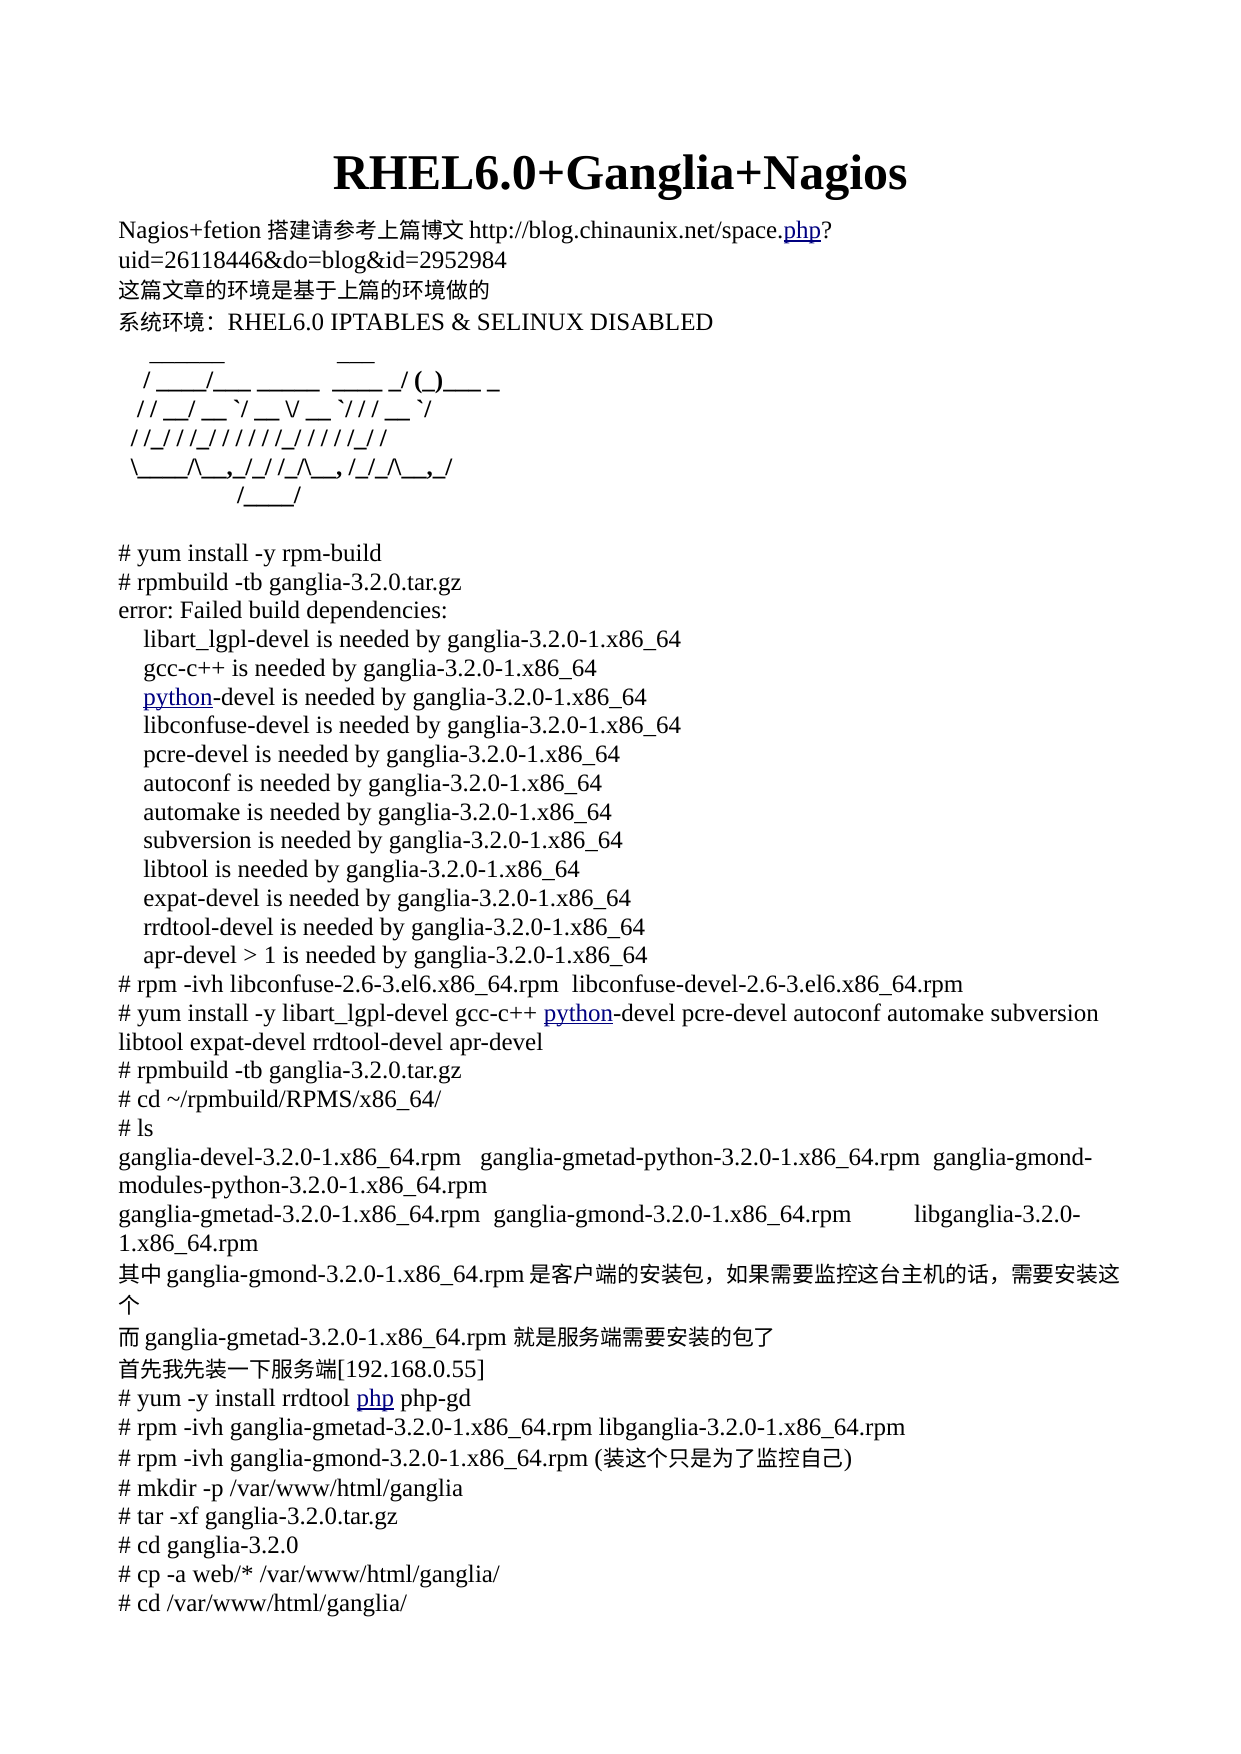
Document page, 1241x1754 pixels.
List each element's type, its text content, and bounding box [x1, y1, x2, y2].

subtitle RHEL6.0+Ganglia+Nagios [118, 143, 1122, 201]
text Nagios+fetion 搭建请参考上篇博文http://blog.chinaunix.net/space.php?uid=26118446&do=blog&id=2952984 这篇文章的环境是基于上篇的环境做的 系统环境：RHEL6.0 IPTABLES & SELINUX DISABLED ______ ___ / ____/___ _____ ____ _/ (_)___ _ / / __/ __ `/ __ \/ __ `/ / / __ `/ / /_/ / /_/ / / / / /_/ / / / /_/ / \____/\__,_/_/ /_/\__, /_/_/\__,_/ /____/ # yum install -y rpm-build # rpmbuild -tb ganglia-3.2.0.tar.gz error: Failed build dependencies: libart_lgpl-devel is needed by ganglia-3.2.0-1.x86_64 gcc-c++ is needed by ganglia-3.2.0-1.x86_64 python-devel is needed by ganglia-3.2.0-1.x86_64 libconfuse-devel is needed by ganglia-3.2.0-1.x86_64 pcre-devel is needed by ganglia-3.2.0-1.x86_64 autoconf is needed by ganglia-3.2.0-1.x86_64 automake is needed by ganglia-3.2.0-1.x86_64 subversion is needed by ganglia-3.2.0-1.x86_64 libtool is needed by ganglia-3.2.0-1.x86_64 expat-devel is needed by ganglia-3.2.0-1.x86_64 rrdtool-devel is needed by ganglia-3.2.0-1.x86_64 apr-devel > 1 is needed by ganglia-3.2.0-1.x86_64 # rpm -ivh libconfuse-2.6-3.el6.x86_64.rpm libconfuse-devel-2.6-3.el6.x86_64.rpm # yum install -y libart_lgpl-devel gcc-c++ python-devel pcre-devel autoconf automake subversion libtool expat-devel rrdtool-devel apr-devel # rpmbuild -tb ganglia-3.2.0.tar.gz # cd ~/rpmbuild/RPMS/x86_64/ # ls ganglia-devel-3.2.0-1.x86_64.rpm ganglia-gmetad-python-3.2.0-1.x86_64.rpm ganglia-gmond-modules-python-3.2.0-1.x86_64.rpm ganglia-gmetad-3.2.0-1.x86_64.rpm ganglia-gmond-3.2.0-1.x86_64.rpm libganglia-3.2.0-1.x86_64.rpm 其中ganglia-gmond-3.2.0-1.x86_64.rpm是客户端的安装包，如果需要监控这台主机的话，需要安装这个 而ganglia-gmetad-3.2.0-1.x86_64.rpm 就是服务端需要安装的包了 首先我先装一下服务端[192.168.0.55] # yum -y install rrdtool php php-gd # rpm -ivh ganglia-gmetad-3.2.0-1.x86_64.rpm libganglia-3.2.0-1.x86_64.rpm # rpm -ivh ganglia-gmond-3.2.0-1.x86_64.rpm (装这个只是为了监控自己) # mkdir -p /var/www/html/ganglia # tar -xf ganglia-3.2.0.tar.gz # cd ganglia-3.2.0 # cp -a web/* /var/www/html/ganglia/ # cd /var/www/html/ganglia/ [118, 213, 1122, 1616]
